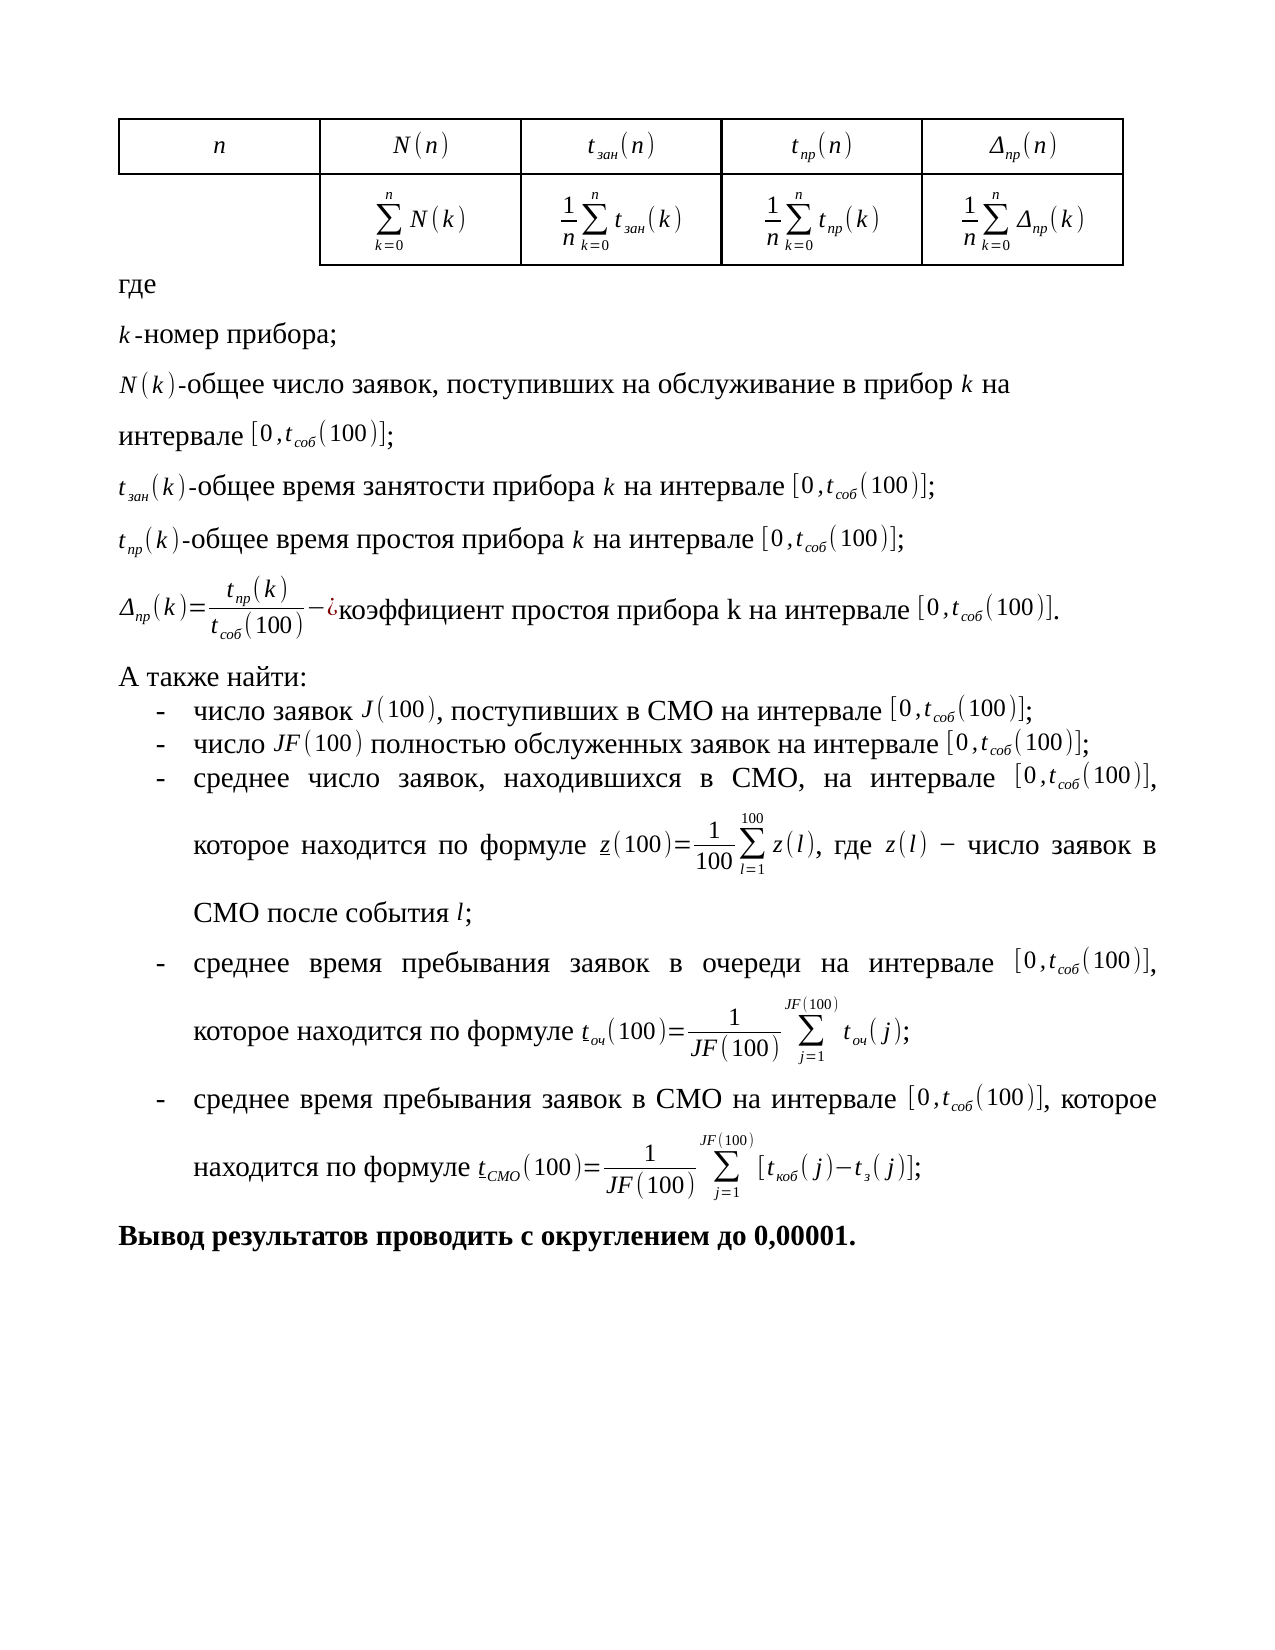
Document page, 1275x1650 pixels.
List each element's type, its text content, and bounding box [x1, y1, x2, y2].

table_cell [723, 175, 921, 264]
table_cell [321, 120, 520, 173]
table_cell [723, 120, 921, 173]
text коэффициент простоя прибора k на интервале . [118, 575, 1157, 642]
text А также найти: [118, 659, 1157, 693]
table_cell [120, 120, 319, 173]
table_cell [321, 175, 520, 264]
table_cell [923, 175, 1122, 264]
table_cell [923, 120, 1122, 173]
list число заявок , поступивших в СМО на интервале ; [156, 693, 1157, 726]
text где [118, 266, 1157, 299]
text общее время занятости прибора на интервале ; [118, 468, 1157, 505]
list число полностью обслуженных заявок на интервале ; [156, 726, 1157, 760]
list среднее время пребывания заявок в СМО на интервале , которое находится по формуле ; [156, 1081, 1157, 1201]
table_cell [522, 175, 720, 264]
list среднее время пребывания заявок в очереди на интервале , которое находится по формуле ; [156, 945, 1157, 1065]
table_cell [119, 175, 319, 264]
text общее время простоя прибора на интервале ; [118, 521, 1157, 558]
text интервале ; [118, 418, 1157, 451]
list среднее число заявок, находившихся в СМО, на интервале , которое находится по формуле , где − число заявок в СМО после события ; [156, 760, 1157, 928]
table_cell [522, 120, 720, 173]
text номер прибора; [118, 316, 1157, 350]
text общее число заявок, поступивших на обслуживание в прибор на [118, 367, 1157, 401]
text Вывод результатов проводить с округлением до 0,00001. [118, 1218, 1157, 1251]
